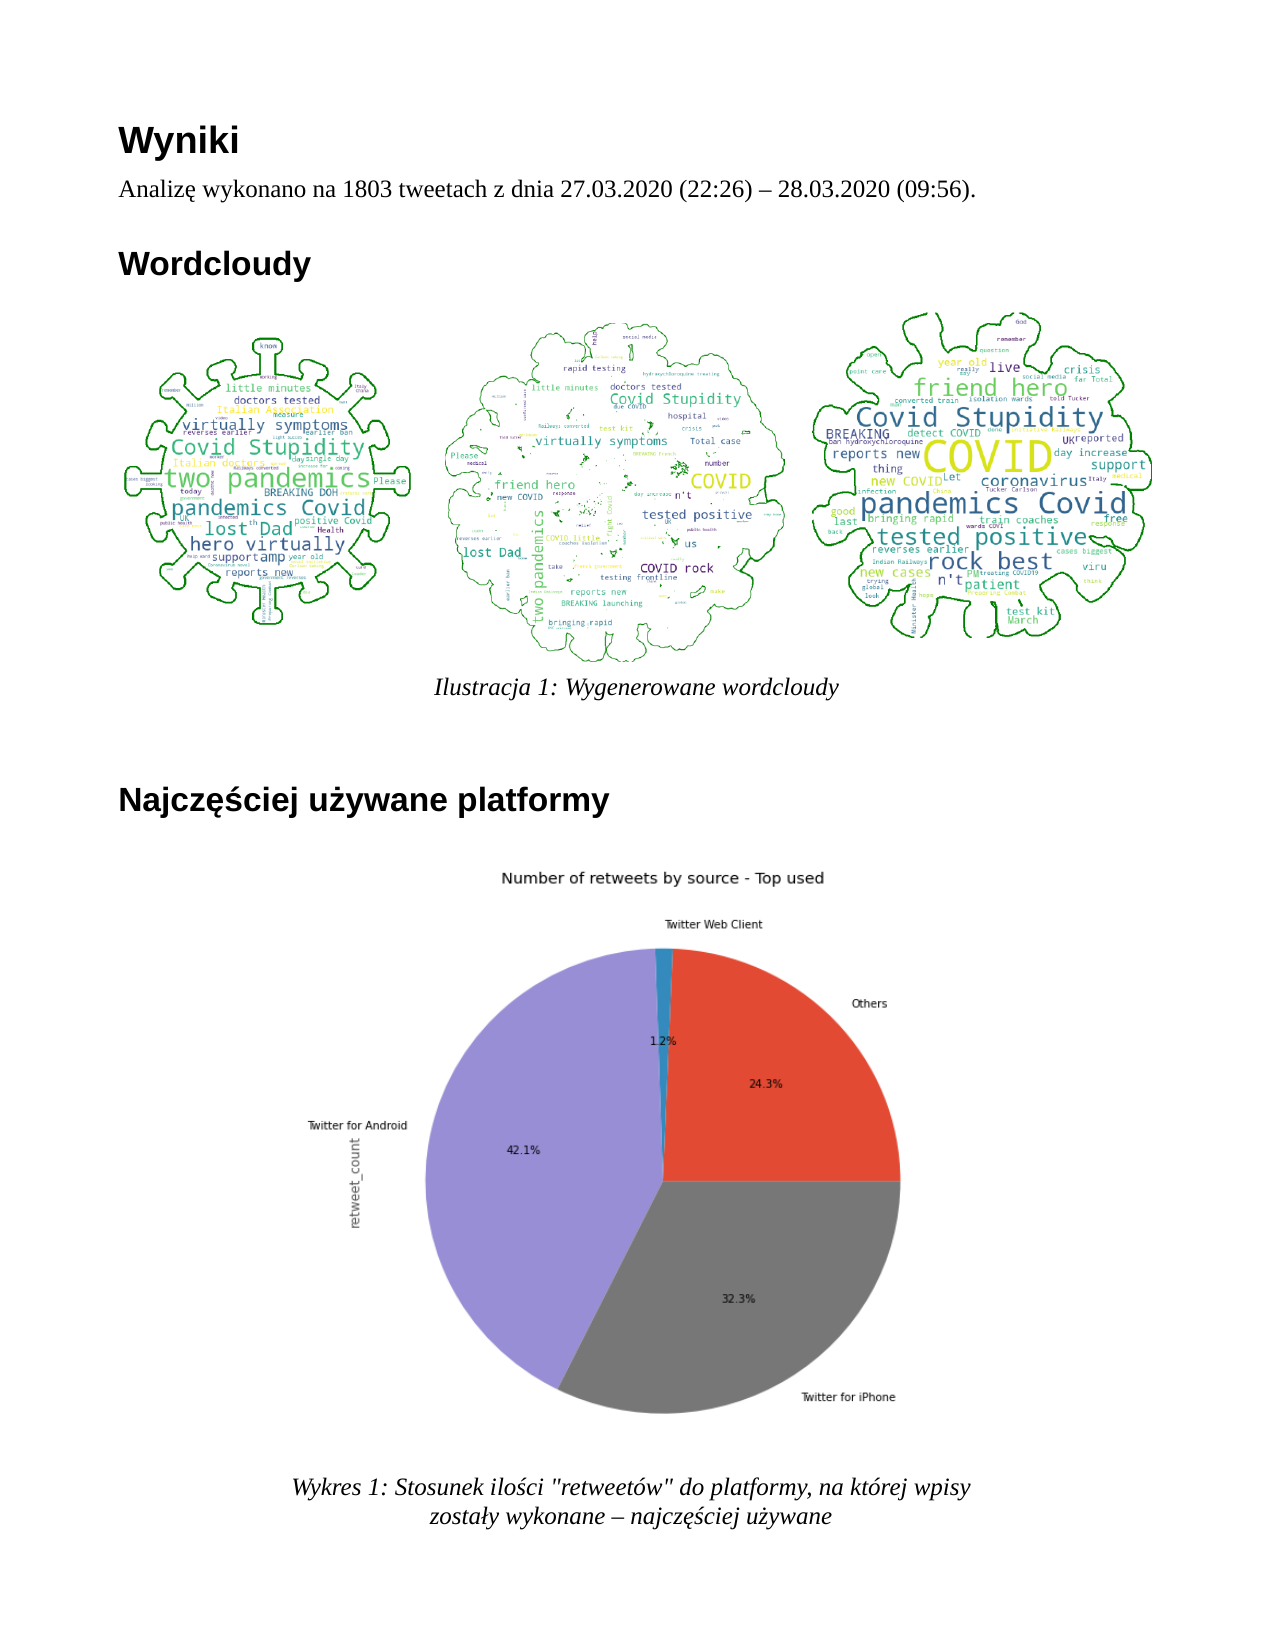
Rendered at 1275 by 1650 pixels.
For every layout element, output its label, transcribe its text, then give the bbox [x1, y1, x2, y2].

picture [517, 848, 746, 1432]
subtitle Wyniki [118, 118, 1157, 162]
text Wykres 1: Stosunek ilości "retweetów" do platformy, na której wpisy zostały wykonane – najczęściej używane [261, 849, 1003, 1529]
text Analizę wykonano na 1803 tweetach z dnia 27.03.2020 (22:26) – 28.03.2020 (09:56). [118, 174, 1157, 203]
subtitle Najczęściej używane platformy [118, 779, 1157, 818]
text Ilustracja 1: Wygenerowane wordcloudy [121, 667, 1154, 701]
picture [121, 310, 1154, 667]
subtitle Wordcloudy [118, 244, 1157, 283]
